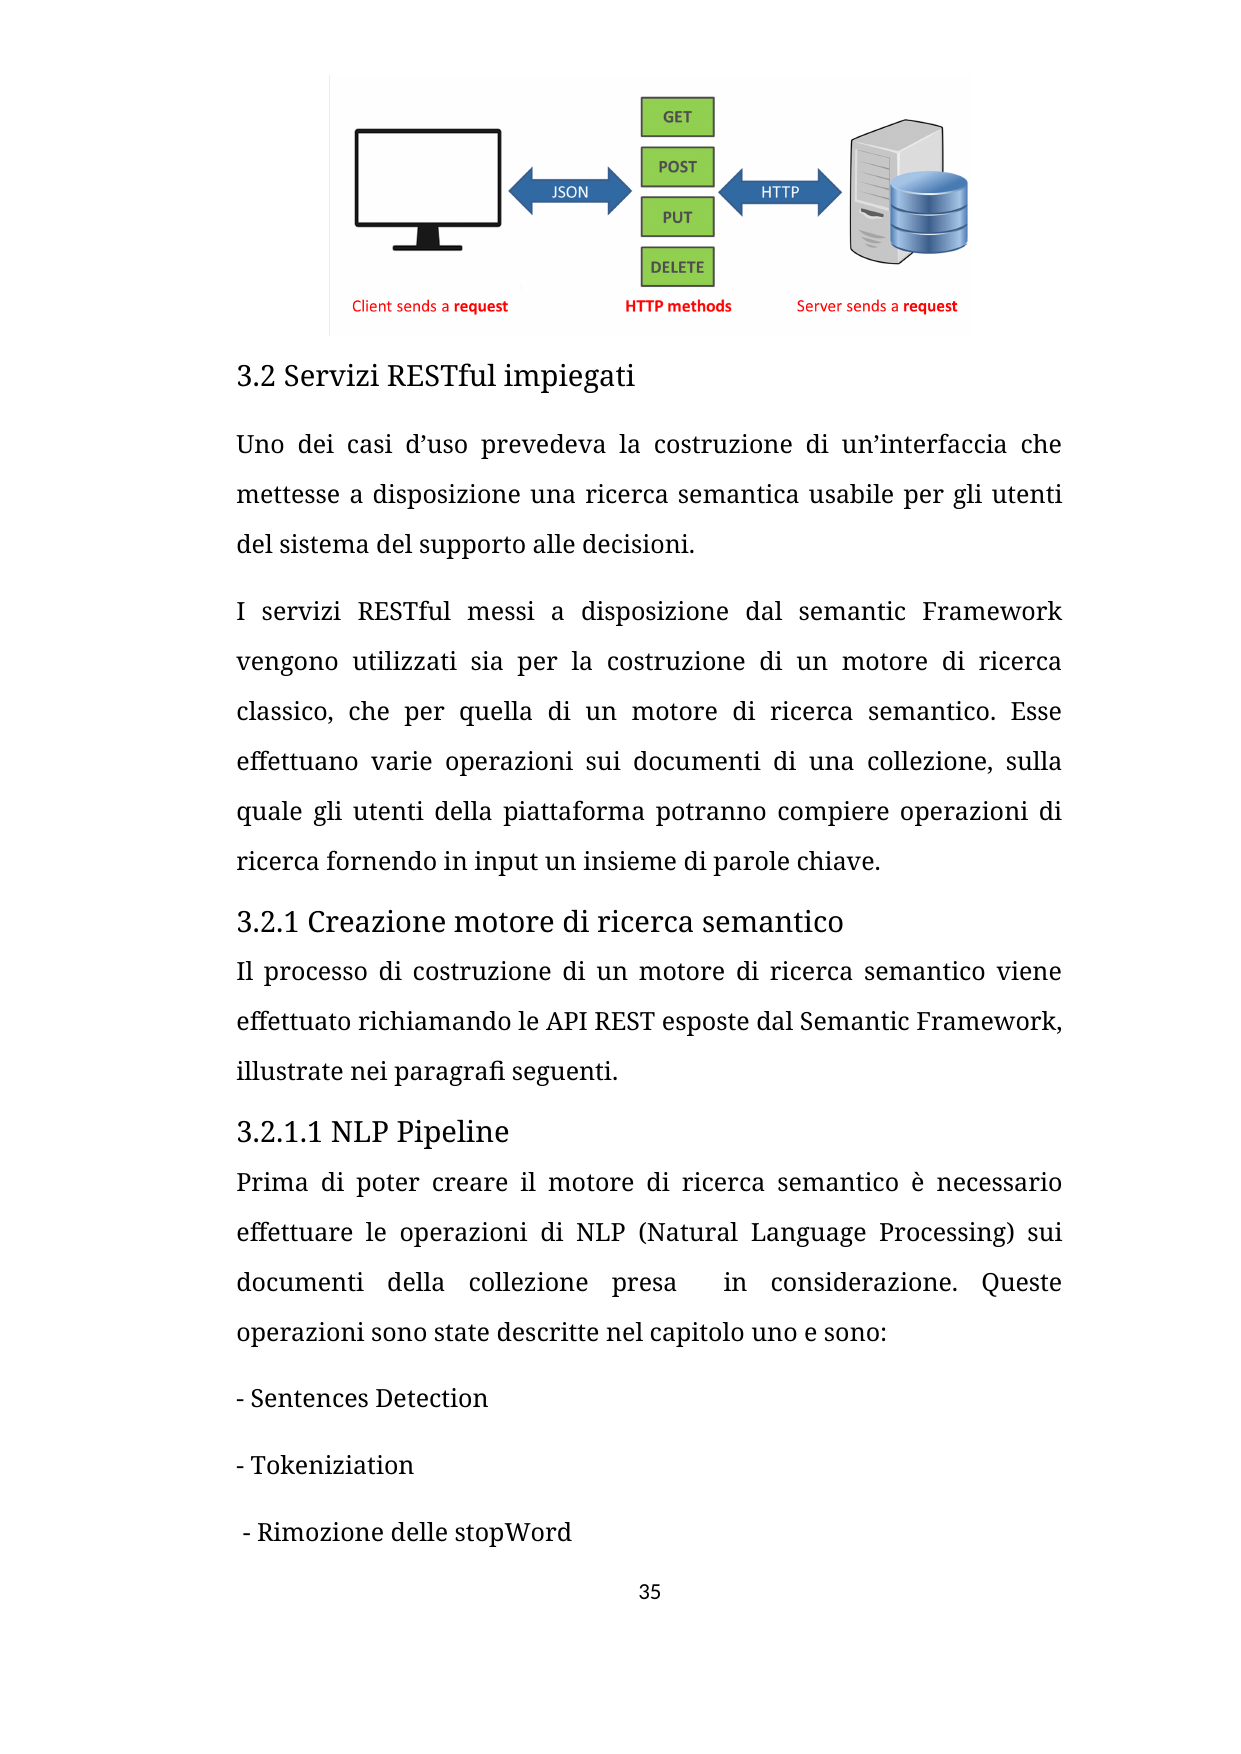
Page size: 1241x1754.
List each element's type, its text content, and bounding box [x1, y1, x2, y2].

text Uno dei casi d’uso prevedeva la costruzione di un’interfaccia che mettesse a disposizione una ricerca semantica usabile per gli utenti del sistema del supporto alle decisioni. [236, 413, 1063, 563]
text Prima di poter creare il motore di ricerca semantico è necessario effettuare le operazioni di NLP (Natural Language Processing) sui documenti della collezione presa in considerazione. Queste operazioni sono state descritte nel capitolo uno e sono: [236, 1151, 1063, 1351]
subtitle 3.2.1 Creazione motore di ricerca semantico [236, 901, 1063, 941]
subtitle 3.2 Servizi RESTful impiegati [236, 75, 1063, 397]
subtitle 3.2.1.1 NLP Pipeline [236, 1111, 1063, 1151]
text - Rimozione delle stopWord [236, 1501, 1063, 1551]
text Il processo di costruzione di un motore di ricerca semantico viene effettuato richiamando le API REST esposte dal Semantic Framework, illustrate nei paragrafi seguenti. [236, 941, 1063, 1091]
text - Tokeniziation [236, 1434, 1063, 1484]
text - Sentences Detection [236, 1368, 1063, 1418]
text I servizi RESTful messi a disposizione dal semantic Framework vengono utilizzati sia per la costruzione di un motore di ricerca classico, che per quella di un motore di ricerca semantico. Esse effettuano varie operazioni sui documenti di una collezione, sulla quale gli utenti della piattaforma potranno compiere operazioni di ricerca fornendo in input un insieme di parole chiave. [236, 580, 1063, 880]
